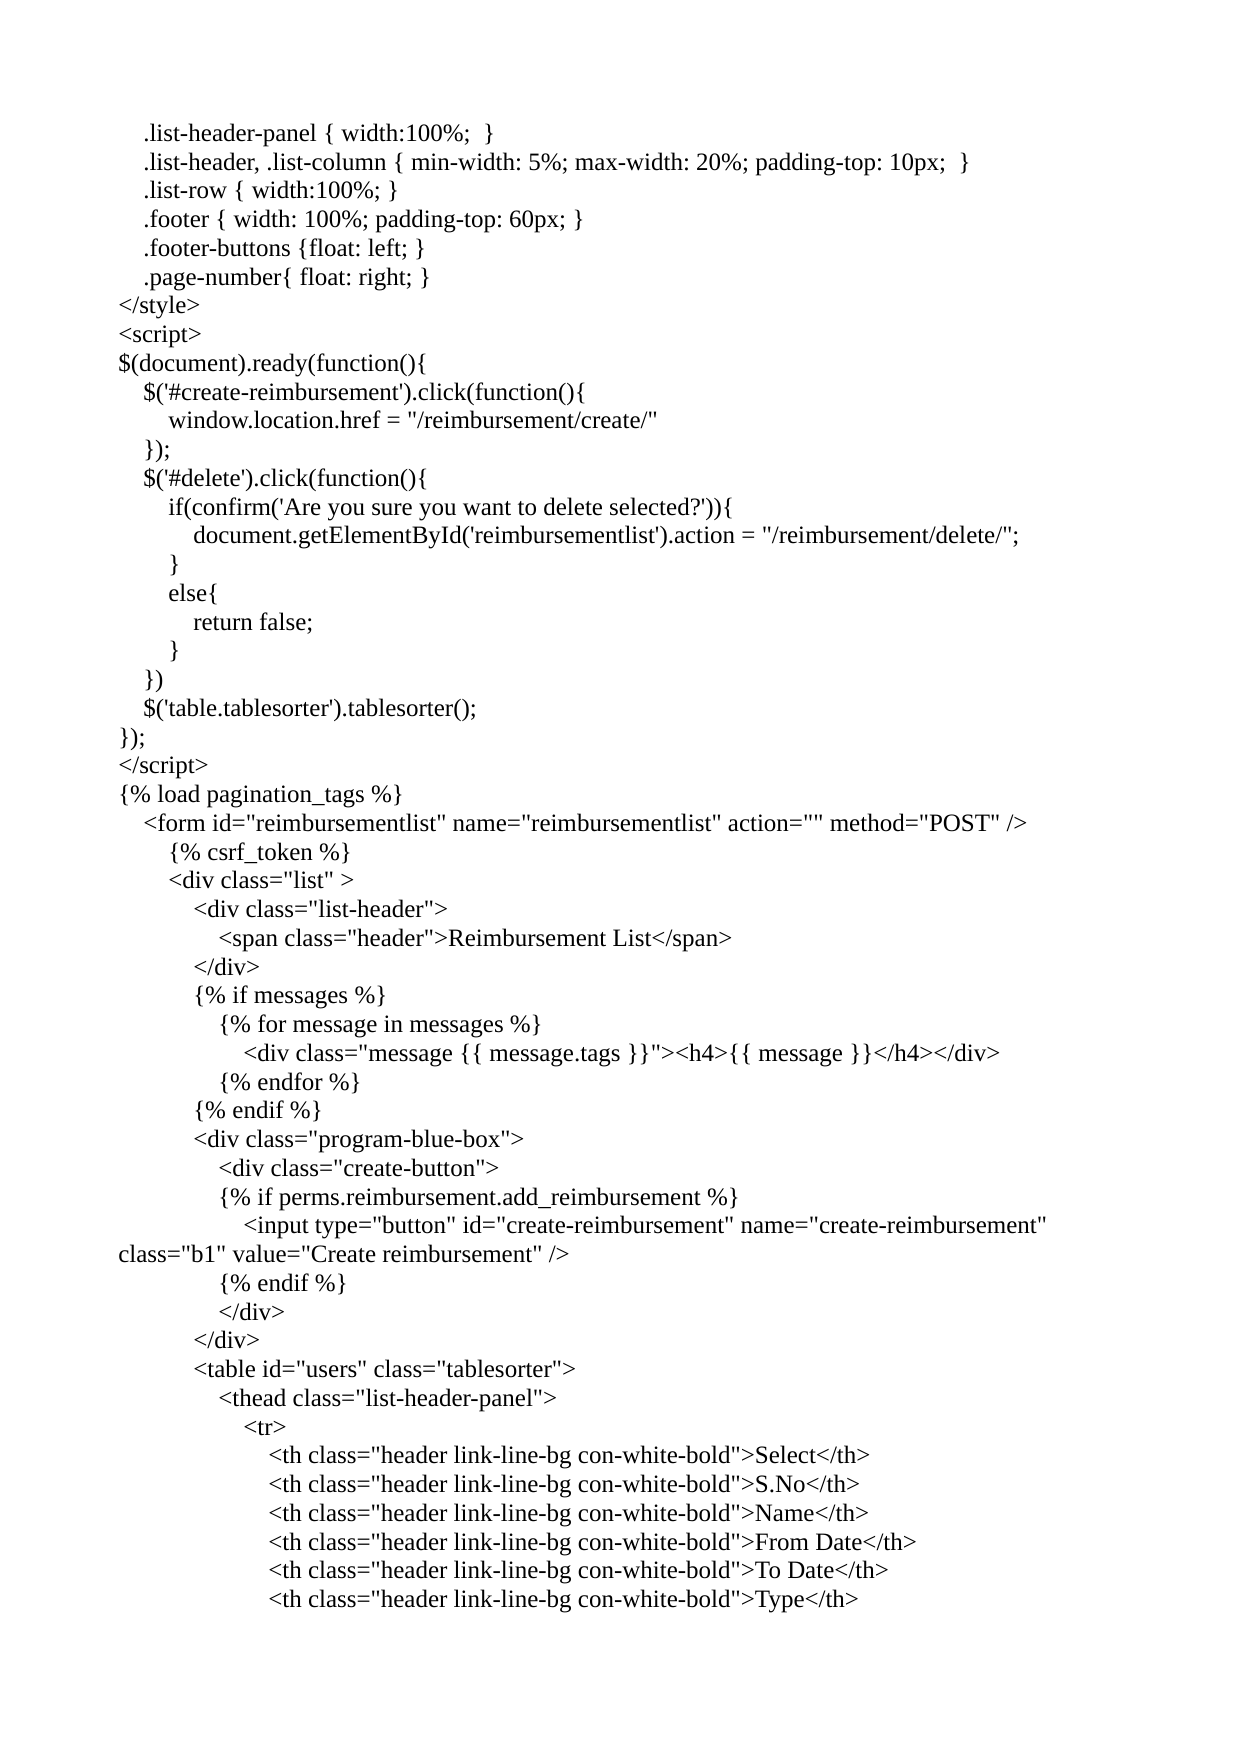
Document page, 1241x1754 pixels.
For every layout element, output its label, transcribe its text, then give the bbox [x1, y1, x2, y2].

text </div> [118, 1297, 1122, 1326]
text {% csrf_token %} [118, 837, 1122, 866]
text <input type="button" id="create-reimbursement" name="create-reimbursement" class="b1" value="Create reimbursement" /> [118, 1211, 1122, 1268]
text <th class="header link-line-bg con-white-bold">Type</th> [118, 1584, 1122, 1613]
text $('#create-reimbursement').click(function(){ [118, 377, 1122, 406]
text {% if perms.reimbursement.add_reimbursement %} [118, 1182, 1122, 1211]
text <tr> [118, 1412, 1122, 1441]
text $('#delete').click(function(){ [118, 463, 1122, 492]
text <form id="reimbursementlist" name="reimbursementlist" action="" method="POST" /> [118, 808, 1122, 837]
text } [118, 549, 1122, 578]
text <script> [118, 319, 1122, 348]
text .list-header, .list-column { min-width: 5%; max-width: 20%; padding-top: 10px; } [118, 147, 1122, 176]
text .footer-buttons {float: left; } [118, 233, 1122, 262]
text {% endfor %} [118, 1067, 1122, 1096]
text }); [118, 722, 1122, 751]
text </style> [118, 291, 1122, 319]
text <thead class="list-header-panel"> [118, 1383, 1122, 1412]
text return false; [118, 607, 1122, 636]
text {% if messages %} [118, 981, 1122, 1009]
text {% endif %} [118, 1268, 1122, 1297]
text <div class="program-blue-box"> [118, 1124, 1122, 1153]
text else{ [118, 578, 1122, 607]
text } [118, 636, 1122, 664]
text }) [118, 664, 1122, 693]
text <div class="create-button"> [118, 1153, 1122, 1182]
text <th class="header link-line-bg con-white-bold">From Date</th> [118, 1527, 1122, 1556]
text }); [118, 434, 1122, 463]
text $(document).ready(function(){ [118, 348, 1122, 377]
text </script> [118, 751, 1122, 779]
text .list-row { width:100%; } [118, 176, 1122, 204]
text <th class="header link-line-bg con-white-bold">To Date</th> [118, 1556, 1122, 1584]
text <th class="header link-line-bg con-white-bold">S.No</th> [118, 1469, 1122, 1498]
text .page-number{ float: right; } [118, 262, 1122, 291]
text {% for message in messages %} [118, 1009, 1122, 1038]
text <div class="message {{ message.tags }}"><h4>{{ message }}</h4></div> [118, 1038, 1122, 1067]
text window.location.href = "/reimbursement/create/" [118, 406, 1122, 434]
text <div class="list" > [118, 866, 1122, 894]
text <th class="header link-line-bg con-white-bold">Select</th> [118, 1441, 1122, 1469]
text $('table.tablesorter').tablesorter(); [118, 693, 1122, 722]
text <th class="header link-line-bg con-white-bold">Name</th> [118, 1498, 1122, 1527]
text <span class="header">Reimbursement List</span> [118, 923, 1122, 952]
text <div class="list-header"> [118, 894, 1122, 923]
text <table id="users" class="tablesorter"> [118, 1354, 1122, 1383]
text </div> [118, 1326, 1122, 1354]
text {% load pagination_tags %} [118, 779, 1122, 808]
text .list-header-panel { width:100%; } [118, 118, 1122, 147]
text </div> [118, 952, 1122, 981]
text if(confirm('Are you sure you want to delete selected?')){ [118, 492, 1122, 521]
text .footer { width: 100%; padding-top: 60px; } [118, 204, 1122, 233]
text {% endif %} [118, 1096, 1122, 1124]
text document.getElementById('reimbursementlist').action = "/reimbursement/delete/"; [118, 521, 1122, 549]
